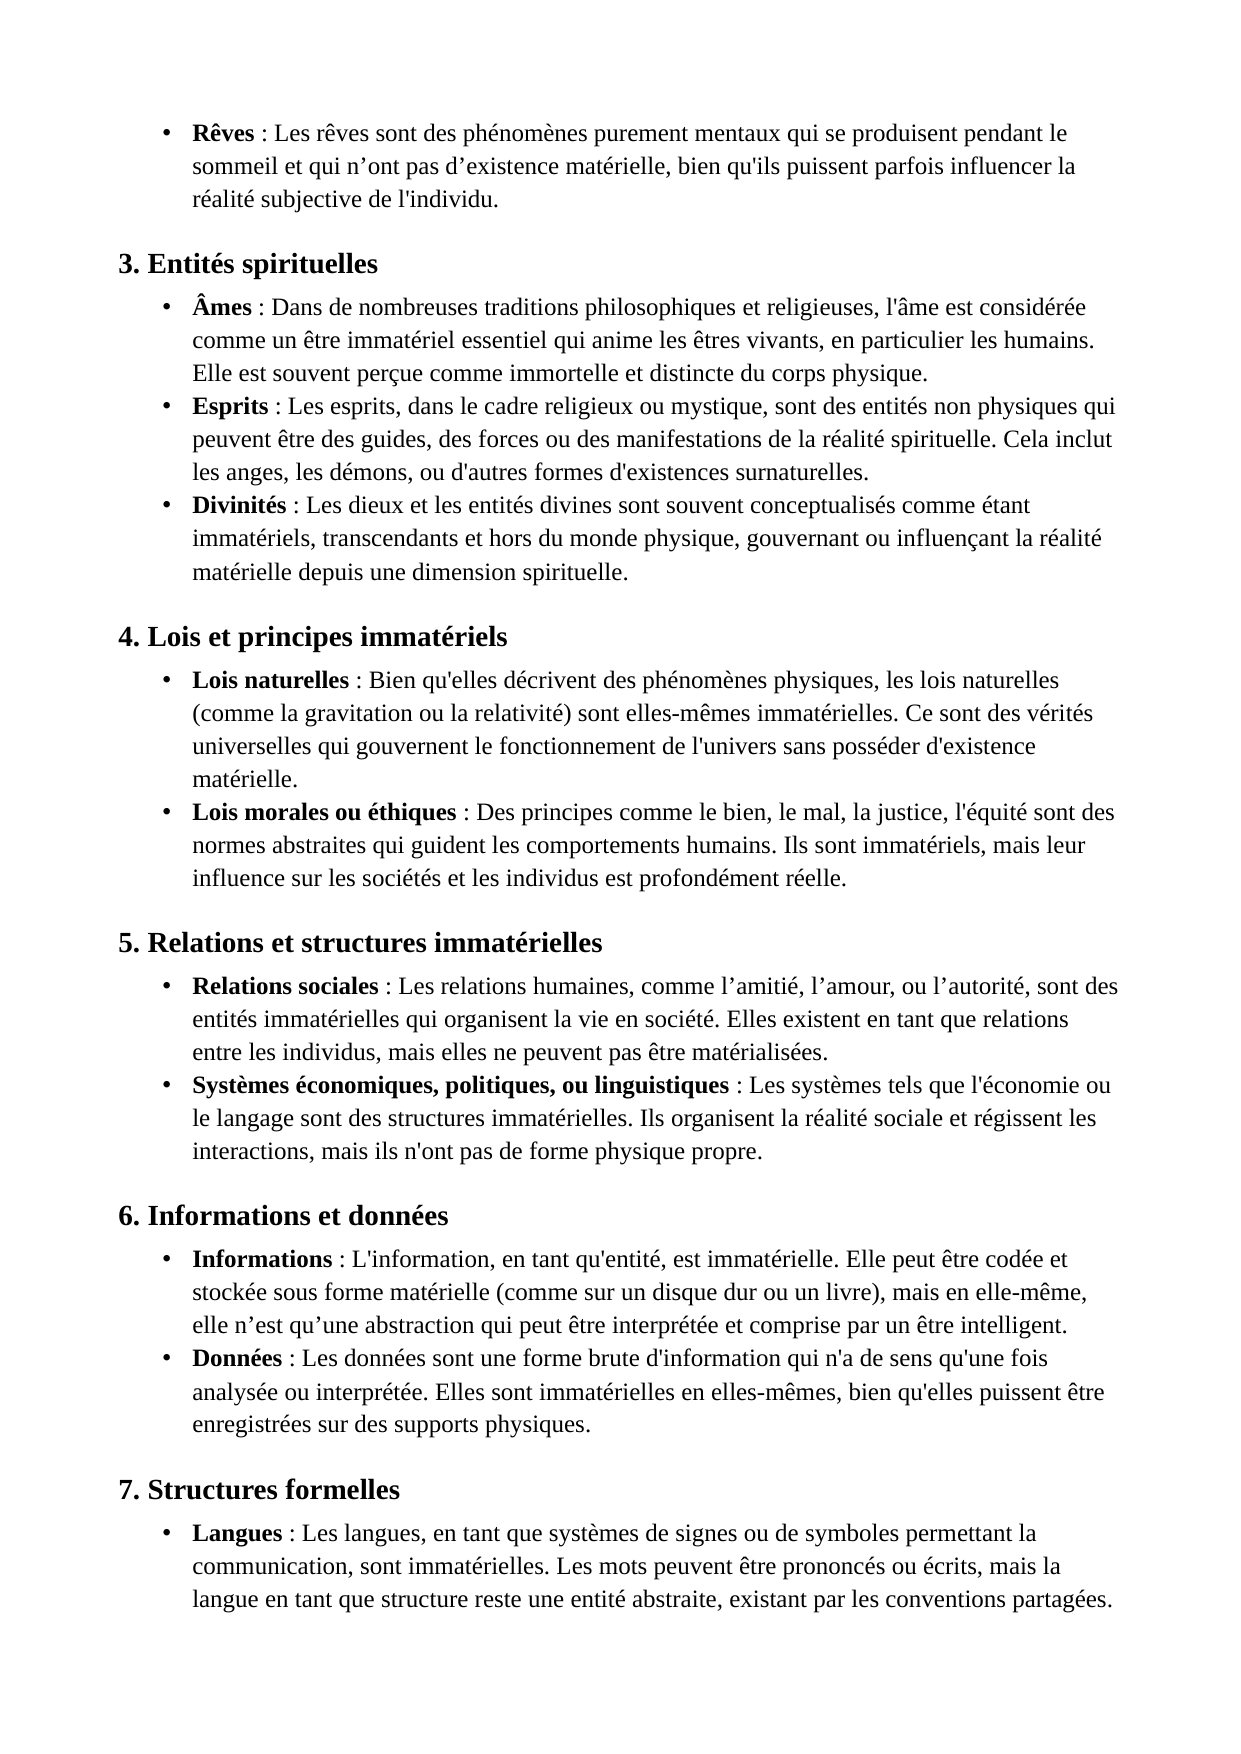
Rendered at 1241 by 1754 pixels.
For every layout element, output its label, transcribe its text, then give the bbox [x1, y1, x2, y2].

list Relations sociales : Les relations humaines, comme l’amitié, l’amour, ou l’autorité, sont des entités immatérielles qui organisent la vie en société. Elles existent en tant que relations entre les individus, mais elles ne peuvent pas être matérialisées. [162, 971, 1122, 1066]
list Lois naturelles : Bien qu'elles décrivent des phénomènes physiques, les lois naturelles (comme la gravitation ou la relativité) sont elles-mêmes immatérielles. Ce sont des vérités universelles qui gouvernent le fonctionnement de l'univers sans posséder d'existence matérielle. [162, 665, 1122, 793]
list Divinités : Les dieux et les entités divines sont souvent conceptualisés comme étant immatériels, transcendants et hors du monde physique, gouvernant ou influençant la réalité matérielle depuis une dimension spirituelle. [162, 491, 1122, 585]
subtitle 3. Entités spirituelles [118, 246, 1122, 280]
list Systèmes économiques, politiques, ou linguistiques : Les systèmes tels que l'économie ou le langage sont des structures immatérielles. Ils organisent la réalité sociale et régissent les interactions, mais ils n'ont pas de forme physique propre. [162, 1070, 1122, 1165]
list Lois morales ou éthiques : Des principes comme le bien, le mal, la justice, l'équité sont des normes abstraites qui guident les comportements humains. Ils sont immatériels, mais leur influence sur les sociétés et les individus est profondément réelle. [162, 797, 1122, 892]
list Données : Les données sont une forme brute d'information qui n'a de sens qu'une fois analysée ou interprétée. Elles sont immatérielles en elles-mêmes, bien qu'elles puissent être enregistrées sur des supports physiques. [162, 1343, 1122, 1438]
subtitle 7. Structures formelles [118, 1472, 1122, 1505]
list Âmes : Dans de nombreuses traditions philosophiques et religieuses, l'âme est considérée comme un être immatériel essentiel qui anime les êtres vivants, en particulier les humains. Elle est souvent perçue comme immortelle et distincte du corps physique. [162, 292, 1122, 387]
list Esprits : Les esprits, dans le cadre religieux ou mystique, sont des entités non physiques qui peuvent être des guides, des forces ou des manifestations de la réalité spirituelle. Cela inclut les anges, les démons, ou d'autres formes d'existences surnaturelles. [162, 391, 1122, 486]
subtitle 6. Informations et données [118, 1198, 1122, 1232]
subtitle 4. Lois et principes immatériels [118, 619, 1122, 652]
subtitle 5. Relations et structures immatérielles [118, 925, 1122, 959]
list Informations : L'information, en tant qu'entité, est immatérielle. Elle peut être codée et stockée sous forme matérielle (comme sur un disque dur ou un livre), mais en elle-même, elle n’est qu’une abstraction qui peut être interprétée et comprise par un être intelligent. [162, 1244, 1122, 1339]
list Rêves : Les rêves sont des phénomènes purement mentaux qui se produisent pendant le sommeil et qui n’ont pas d’existence matérielle, bien qu'ils puissent parfois influencer la réalité subjective de l'individu. [162, 118, 1122, 213]
list Langues : Les langues, en tant que systèmes de signes ou de symboles permettant la communication, sont immatérielles. Les mots peuvent être prononcés ou écrits, mais la langue en tant que structure reste une entité abstraite, existant par les conventions partagées. [162, 1518, 1122, 1613]
